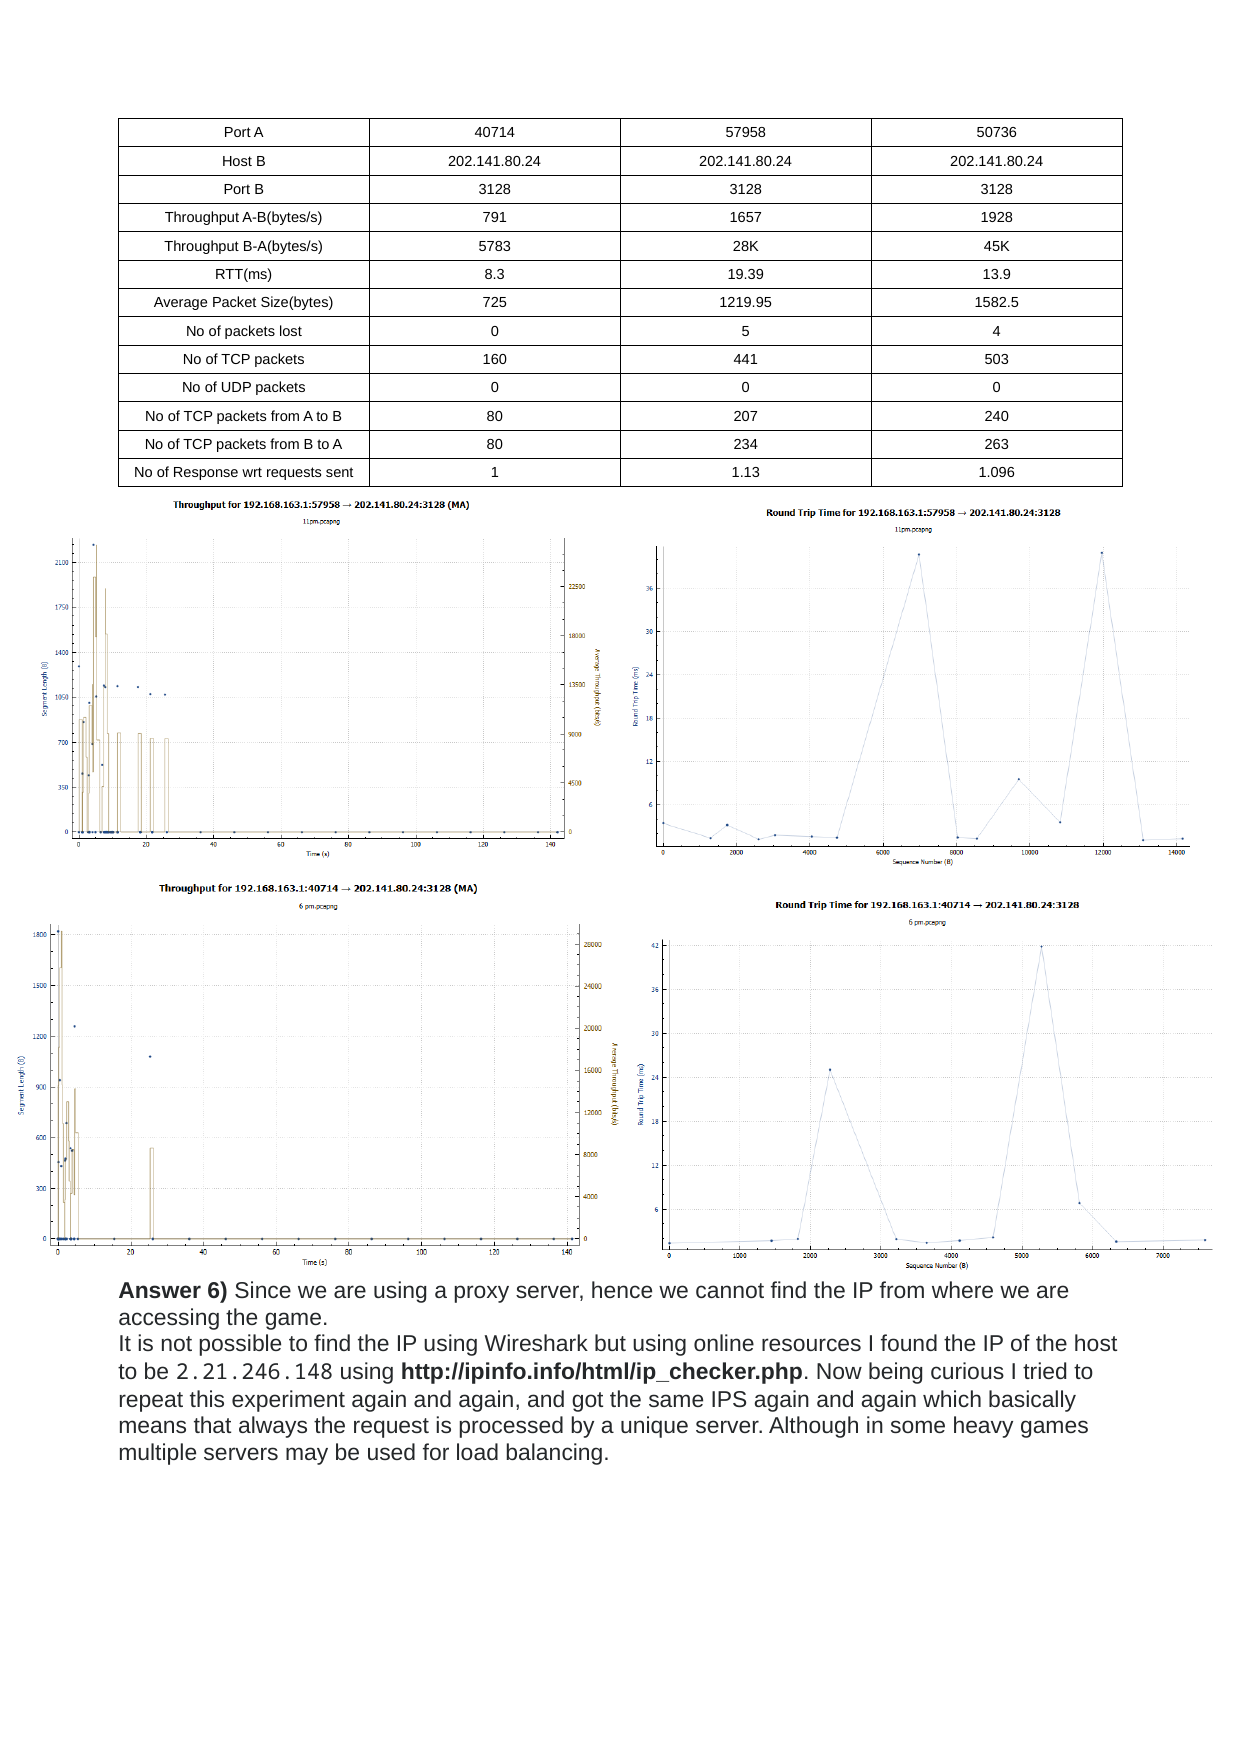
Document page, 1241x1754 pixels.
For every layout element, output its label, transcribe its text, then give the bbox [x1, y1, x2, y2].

table_cell 0 [370, 317, 620, 345]
table_cell 80 [370, 431, 620, 458]
picture [36, 496, 606, 862]
table_cell No of UDP packets [119, 374, 369, 401]
table_cell 4 [872, 317, 1122, 345]
table_cell 19.39 [621, 261, 871, 288]
table_cell 5783 [370, 232, 620, 260]
table_cell 1 [370, 459, 620, 486]
table_cell RTT(ms) [119, 261, 369, 288]
picture [632, 895, 1222, 1274]
table_cell 1928 [872, 204, 1122, 231]
table_cell 202.141.80.24 [370, 147, 620, 175]
table_cell No of packets lost [119, 317, 369, 345]
table_cell 57958 [621, 119, 871, 146]
table_cell No of TCP packets from B to A [119, 431, 369, 458]
table_cell 28K [621, 232, 871, 260]
table_cell 0 [370, 374, 620, 401]
text It is not possible to find the IP using Wireshark but using online resources I found the IP of the host to be 2.21.246.148 using http://ipinfo.info/html/ip_checker.php. Now being curious I tried to repeat this experiment again and again, and got the same IPS again and again which basically means that always the request is processed by a unique server. Although in some heavy games multiple servers may be used for load balancing. [118, 1330, 1122, 1465]
table_cell 1582.5 [872, 289, 1122, 316]
text Answer 6) Since we are using a proxy server, hence we cannot find the IP from where we are accessing the game. [118, 1277, 1122, 1330]
table_cell Average Packet Size(bytes) [119, 289, 369, 316]
table_cell 1219.95 [621, 289, 871, 316]
table_cell 45K [872, 232, 1122, 260]
table_cell 503 [872, 346, 1122, 373]
table_cell 1657 [621, 204, 871, 231]
table_cell 8.3 [370, 261, 620, 288]
table_cell 202.141.80.24 [872, 147, 1122, 175]
table_cell 1.096 [872, 459, 1122, 486]
table_cell 263 [872, 431, 1122, 458]
table_cell 0 [621, 374, 871, 401]
table_cell Host B [119, 147, 369, 175]
table_cell No of TCP packets from A to B [119, 402, 369, 430]
table_cell 0 [872, 374, 1122, 401]
table_cell 3128 [872, 176, 1122, 203]
table_cell Port A [119, 119, 369, 146]
table_cell 3128 [370, 176, 620, 203]
table_cell 50736 [872, 119, 1122, 146]
table_cell 3128 [621, 176, 871, 203]
table_cell No of Response wrt requests sent [119, 459, 369, 486]
table_cell Port B [119, 176, 369, 203]
table_cell Throughput B-A(bytes/s) [119, 232, 369, 260]
table_cell 40714 [370, 119, 620, 146]
table_cell 1.13 [621, 459, 871, 486]
table_cell 5 [621, 317, 871, 345]
table_cell 240 [872, 402, 1122, 430]
table_cell 160 [370, 346, 620, 373]
table_cell 725 [370, 289, 620, 316]
picture [627, 503, 1199, 870]
table_cell 13.9 [872, 261, 1122, 288]
table_cell 202.141.80.24 [621, 147, 871, 175]
table_cell 234 [621, 431, 871, 458]
picture [12, 878, 624, 1271]
table_cell 207 [621, 402, 871, 430]
table_cell 791 [370, 204, 620, 231]
table_cell 441 [621, 346, 871, 373]
table_cell Throughput A-B(bytes/s) [119, 204, 369, 231]
table_cell No of TCP packets [119, 346, 369, 373]
table_cell 80 [370, 402, 620, 430]
